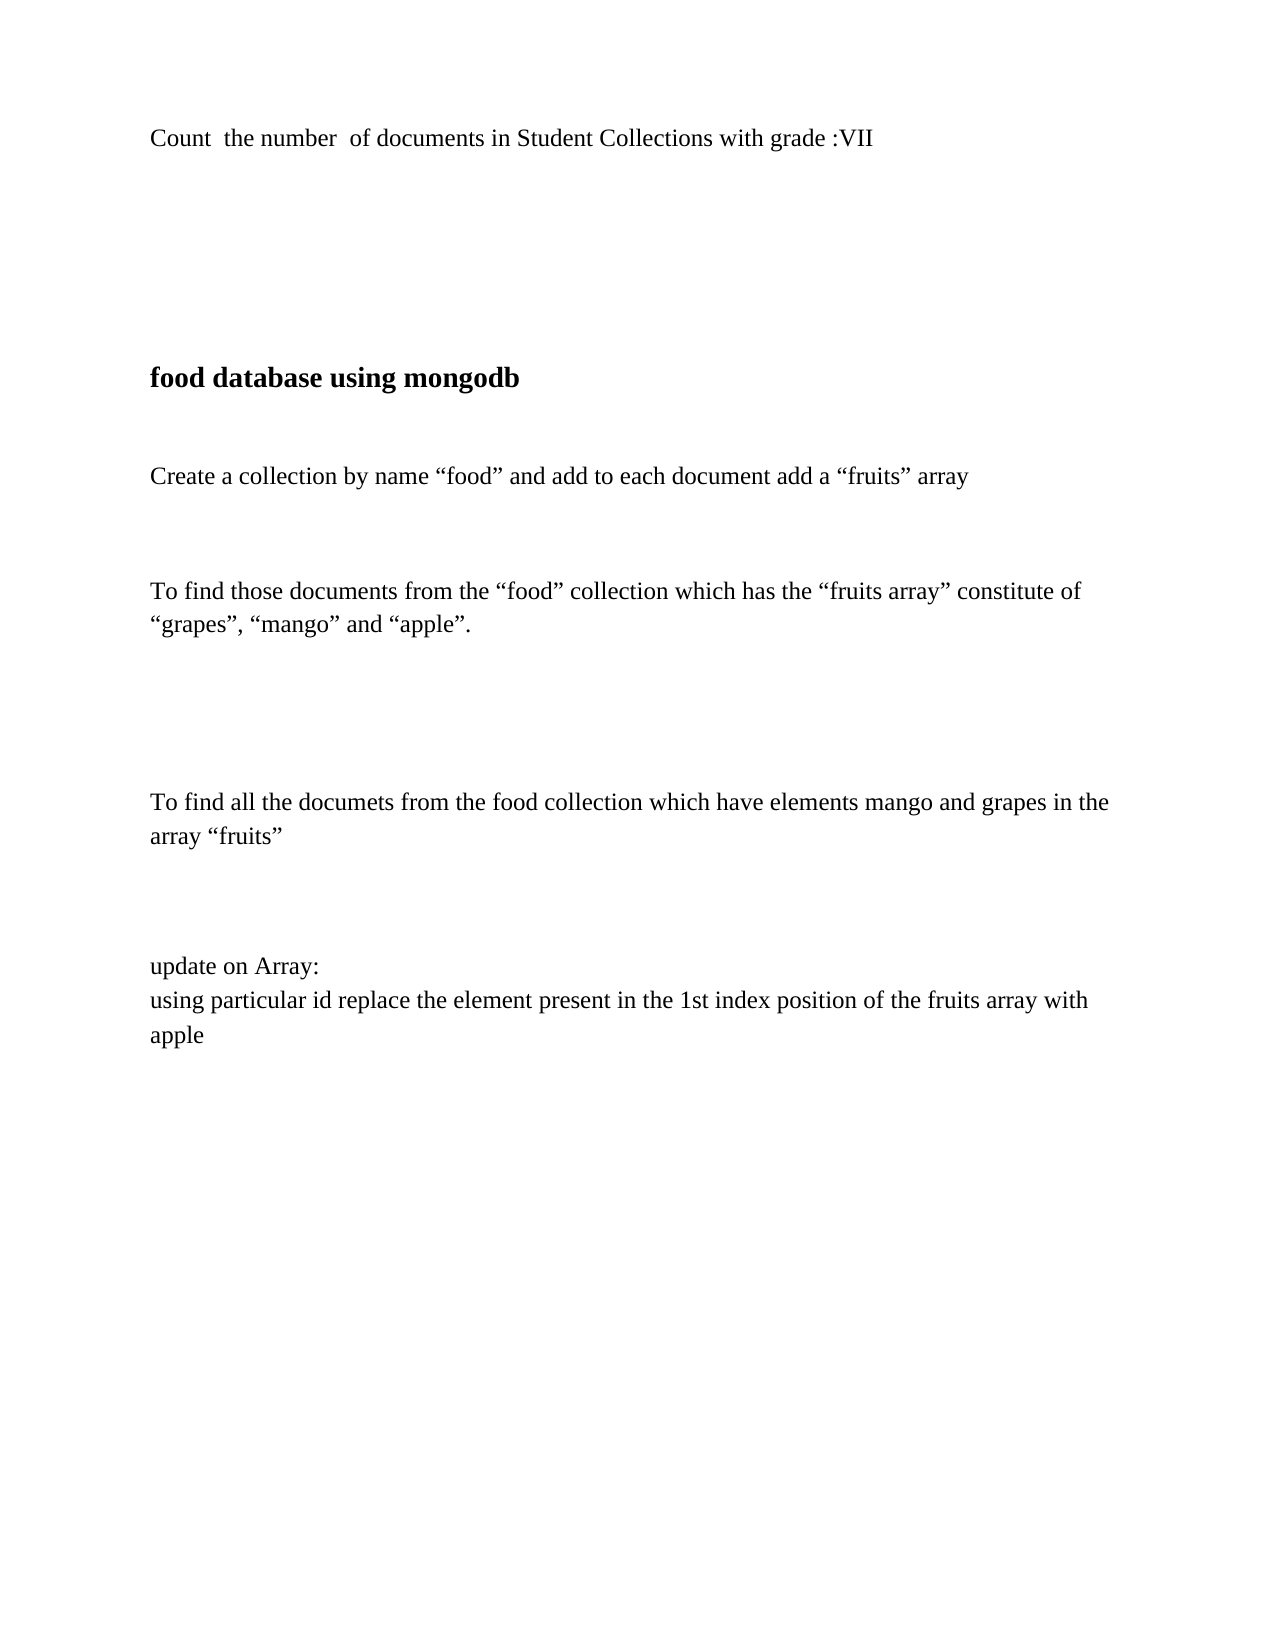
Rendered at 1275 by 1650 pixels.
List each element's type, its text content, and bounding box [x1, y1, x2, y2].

text using particular id replace the element present in the 1st index position of the fruits array with apple [150, 985, 1125, 1048]
text To find all the documets from the food collection which have elements mango and grapes in the array “fruits” [150, 787, 1125, 850]
text Create a collection by name “food” and add to each document add a “fruits” array [150, 461, 1125, 490]
text update on Array: [150, 951, 1125, 979]
text Count the number of documents in Student Collections with grade :VII [150, 123, 1125, 151]
text To find those documents from the “food” collection which has the “fruits array” constitute of “grapes”, “mango” and “apple”. [150, 576, 1125, 638]
text food database using mongodb [150, 361, 1125, 394]
